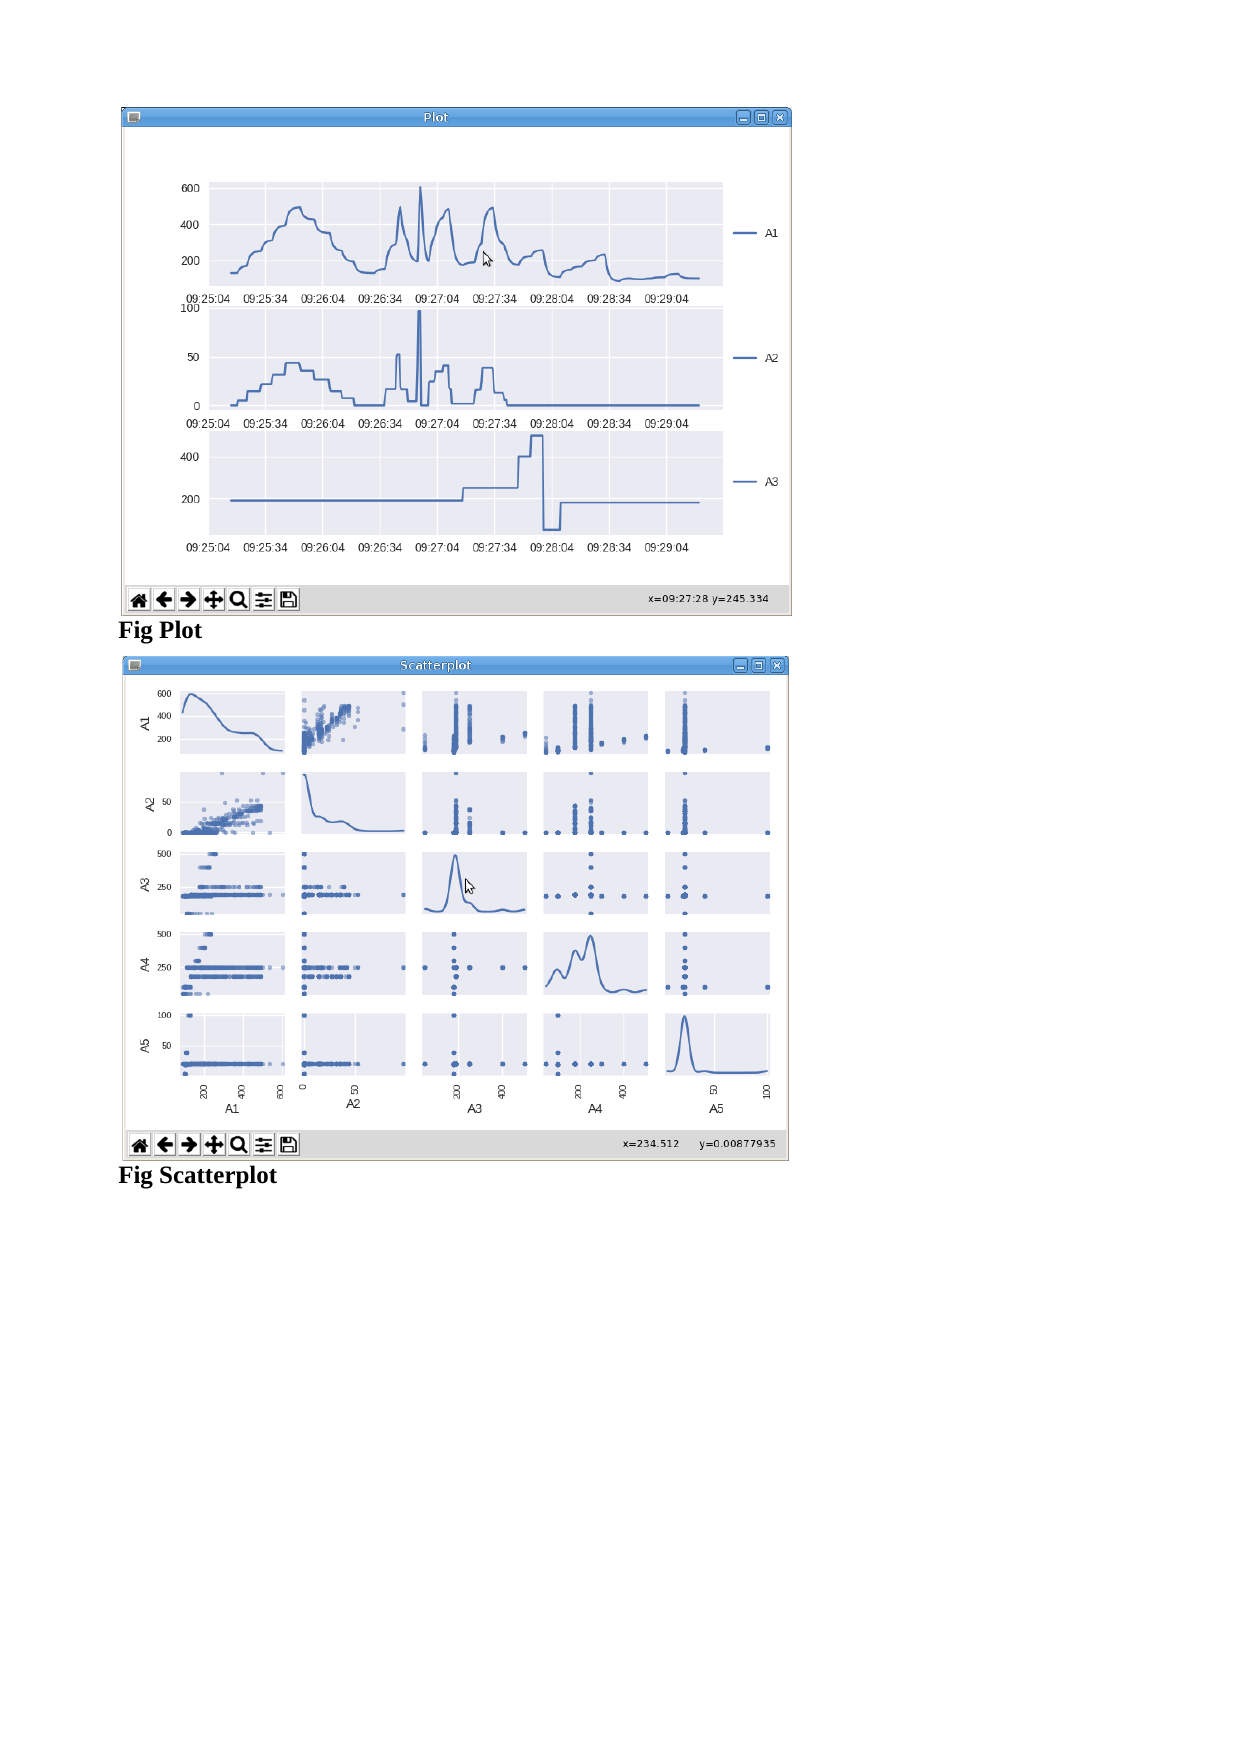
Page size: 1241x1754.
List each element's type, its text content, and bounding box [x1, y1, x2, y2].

text Fig Plot [118, 118, 1122, 643]
picture [122, 656, 789, 1161]
text Fig Scatterplot [118, 656, 1122, 1188]
picture [121, 107, 792, 616]
